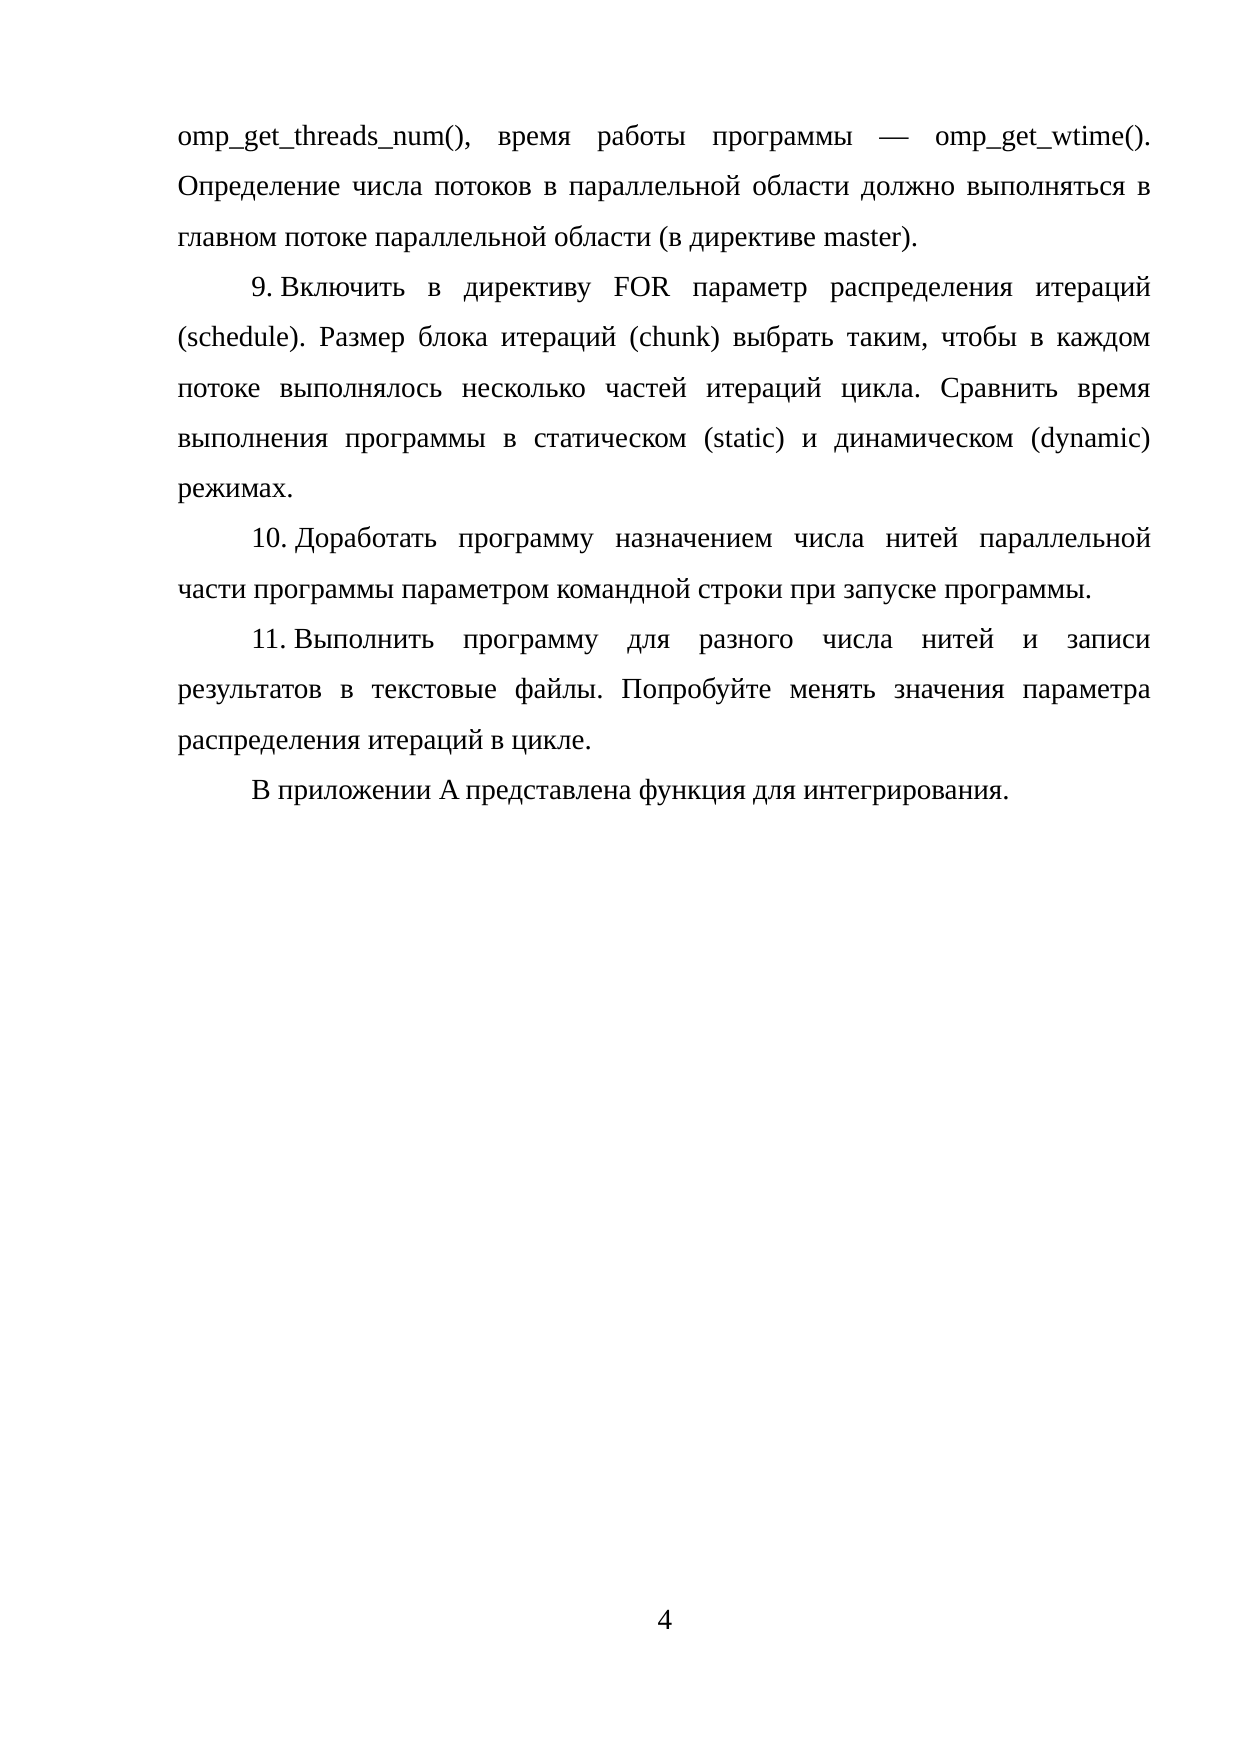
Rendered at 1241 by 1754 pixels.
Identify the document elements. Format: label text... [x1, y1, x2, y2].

list Выполнить программу для разного числа нитей и записи результатов в текстовые файлы. Попробуйте менять значения параметра распределения итераций в цикле. [177, 621, 1152, 755]
list Включить в директиву FOR параметр распределения итераций (schedule). Размер блока итераций (chunk) выбрать таким, чтобы в каждом потоке выполнялось несколько частей итераций цикла. Сравнить время выполнения программы в статическом (static) и динамическом (dynamic) режимах. [177, 269, 1152, 504]
list omp_get_threads_num(), время работы программы — omp_get_wtime(). Определение числа потоков в параллельной области должно выполняться в главном потоке параллельной области (в директиве master). [177, 118, 1152, 252]
list Доработать программу назначением числа нитей параллельной части программы параметром командной строки при запуске программы. [177, 521, 1152, 604]
text В приложении A представлена функция для интегрирования. [177, 772, 1152, 806]
